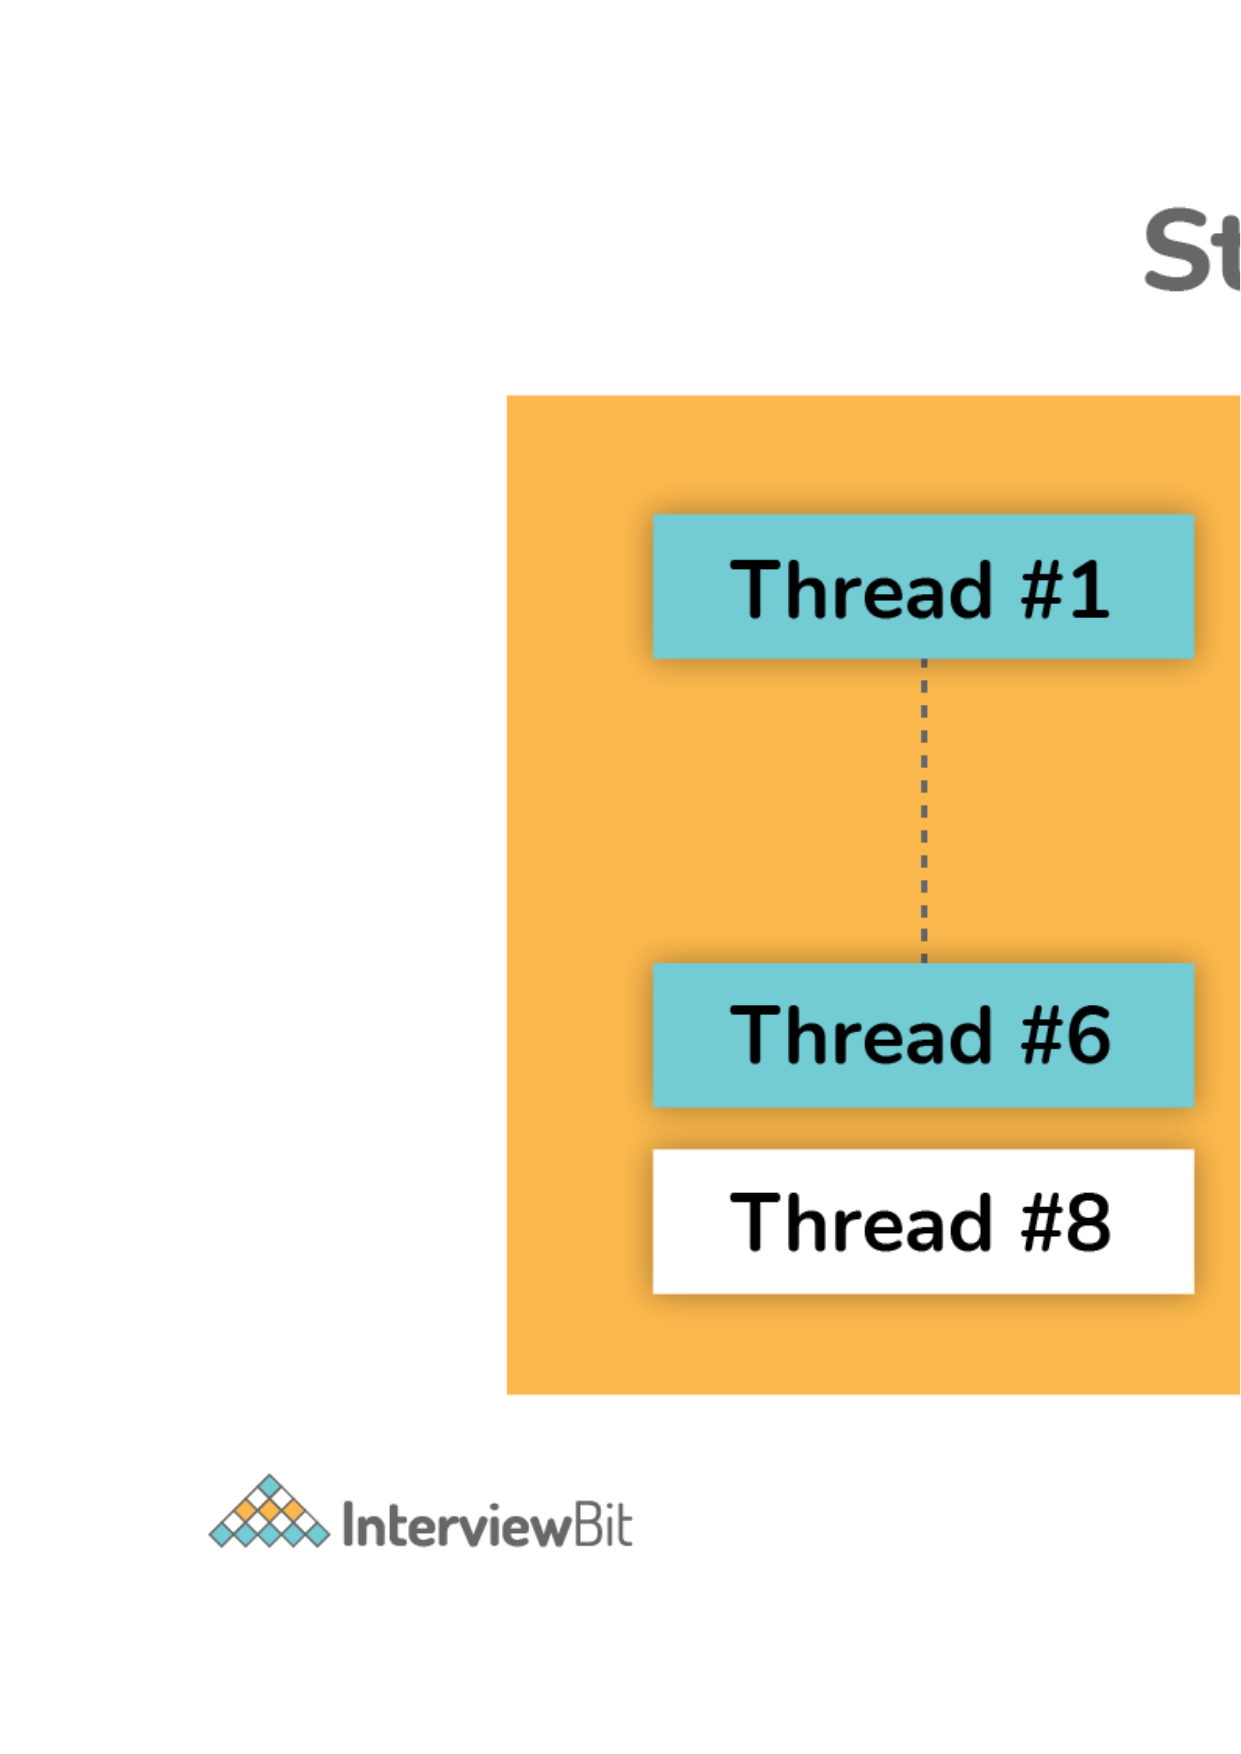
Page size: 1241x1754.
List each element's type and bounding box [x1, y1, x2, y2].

picture [118, 118, 1241, 1629]
